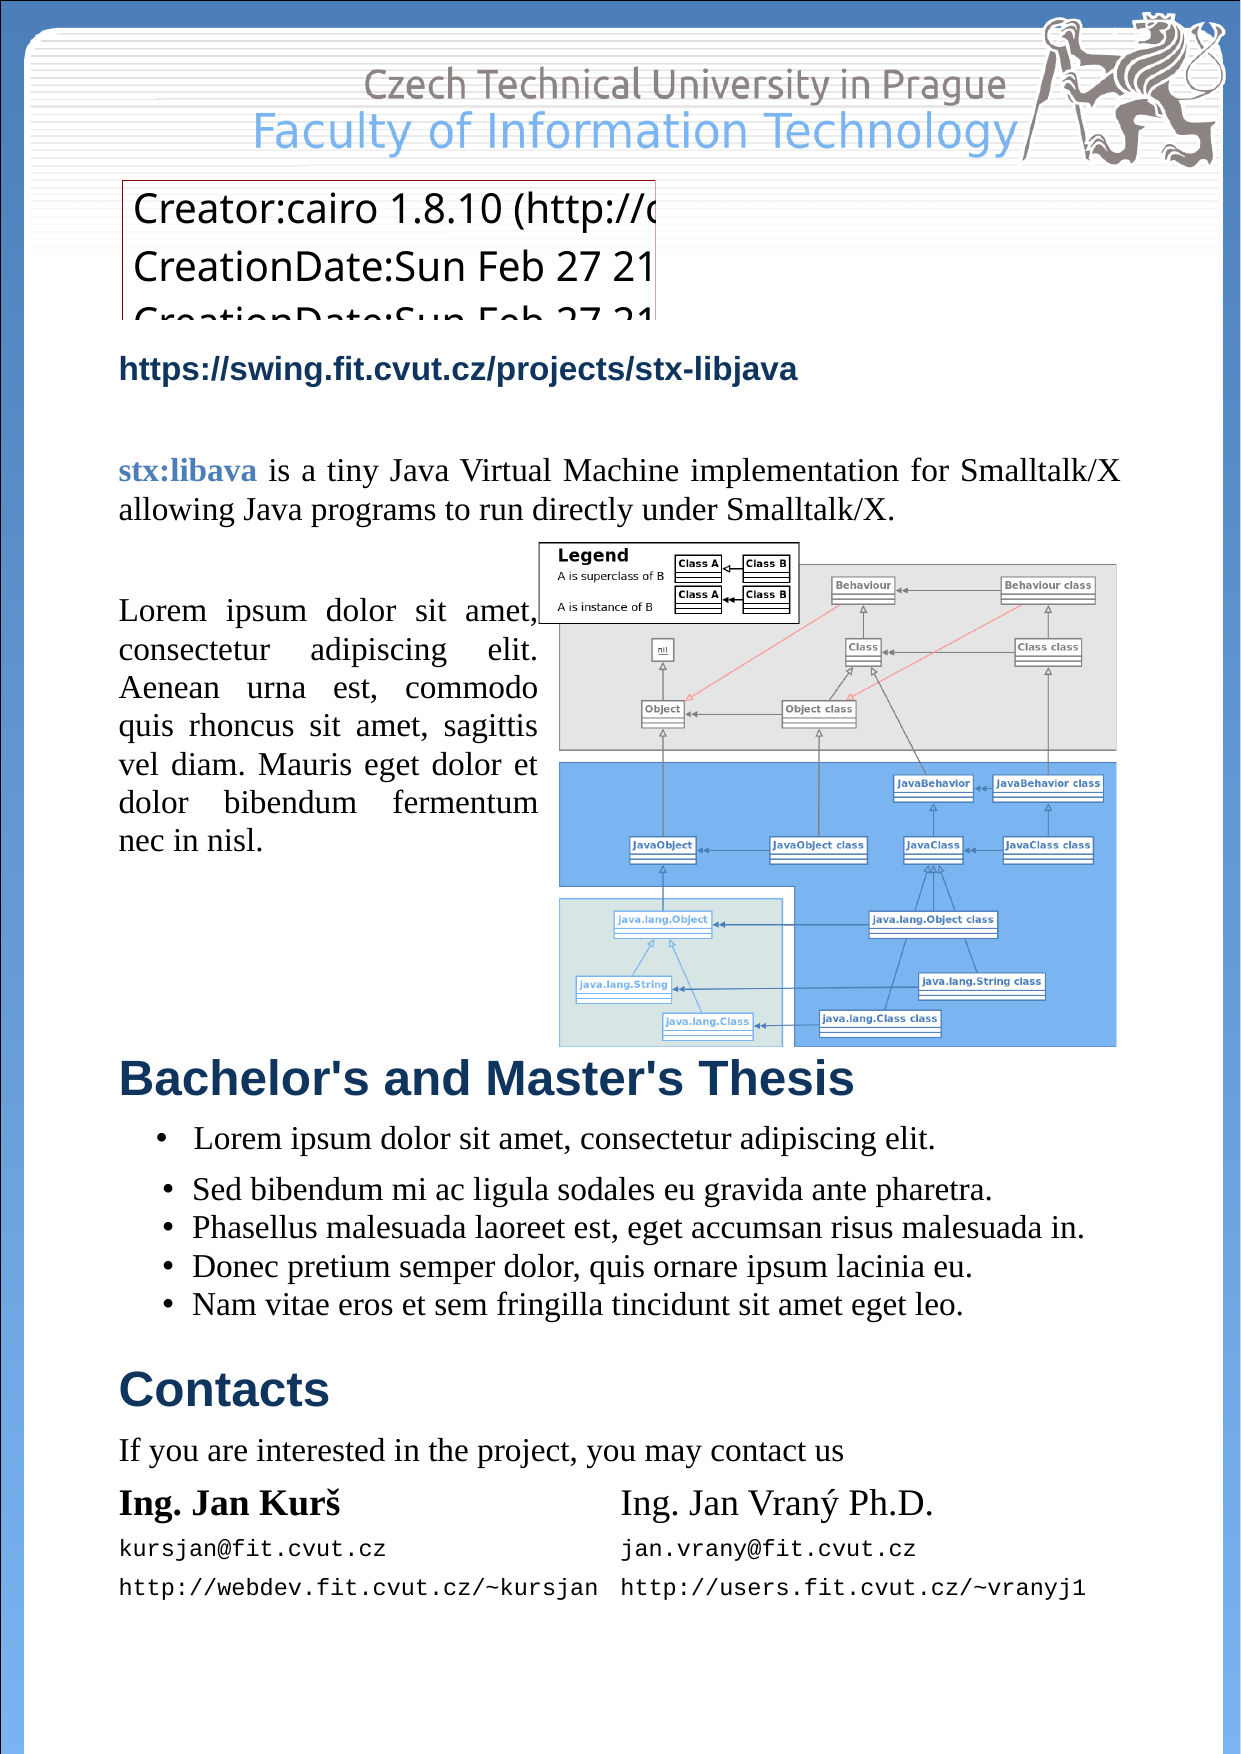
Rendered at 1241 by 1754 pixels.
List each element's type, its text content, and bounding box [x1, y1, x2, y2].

text kursjan@fit.cvut.cz [118, 1536, 620, 1563]
list Sed bibendum mi ac ligula sodales eu gravida ante pharetra. [162, 1169, 1122, 1208]
picture [1, 1, 1240, 1754]
subtitle Bachelor's and Master's Thesis [118, 1049, 1122, 1106]
text http://users.fit.cvut.cz/~vranyj1 [620, 1576, 1122, 1602]
text jan.vrany@fit.cvut.cz [620, 1536, 1122, 1563]
text https://swing.fit.cvut.cz/projects/stx-libjava [118, 349, 1122, 387]
list Nam vitae eros et sem fringilla tincidunt sit amet eget leo. [162, 1284, 1122, 1323]
text Ing. Jan Kurš [118, 1481, 620, 1524]
list Donec pretium semper dolor, quis ornare ipsum lacinia eu. [162, 1246, 1122, 1284]
text stx:libava is a tiny Java Virtual Machine implementation for Smalltalk/X allowing Java programs to run directly under Smalltalk/X. [118, 451, 1122, 527]
subtitle Contacts [118, 1360, 1122, 1417]
text http://webdev.fit.cvut.cz/~kursjan [118, 1576, 620, 1602]
text If you are interested in the project, you may contact us [118, 1430, 1122, 1468]
list Phasellus malesuada laoreet est, eget accumsan risus malesuada in. [162, 1208, 1122, 1246]
list Lorem ipsum dolor sit amet, consectetur adipiscing elit. [156, 1119, 1122, 1157]
text Lorem ipsum dolor sit amet, consectetur adipiscing elit. Aenean urna est, commodo quis rhoncus sit amet, sagittis vel diam. Mauris eget dolor et dolor bibendum fermentum nec in nisl. [118, 591, 538, 859]
text Ing. Jan Vraný Ph.D. [620, 1481, 1122, 1524]
